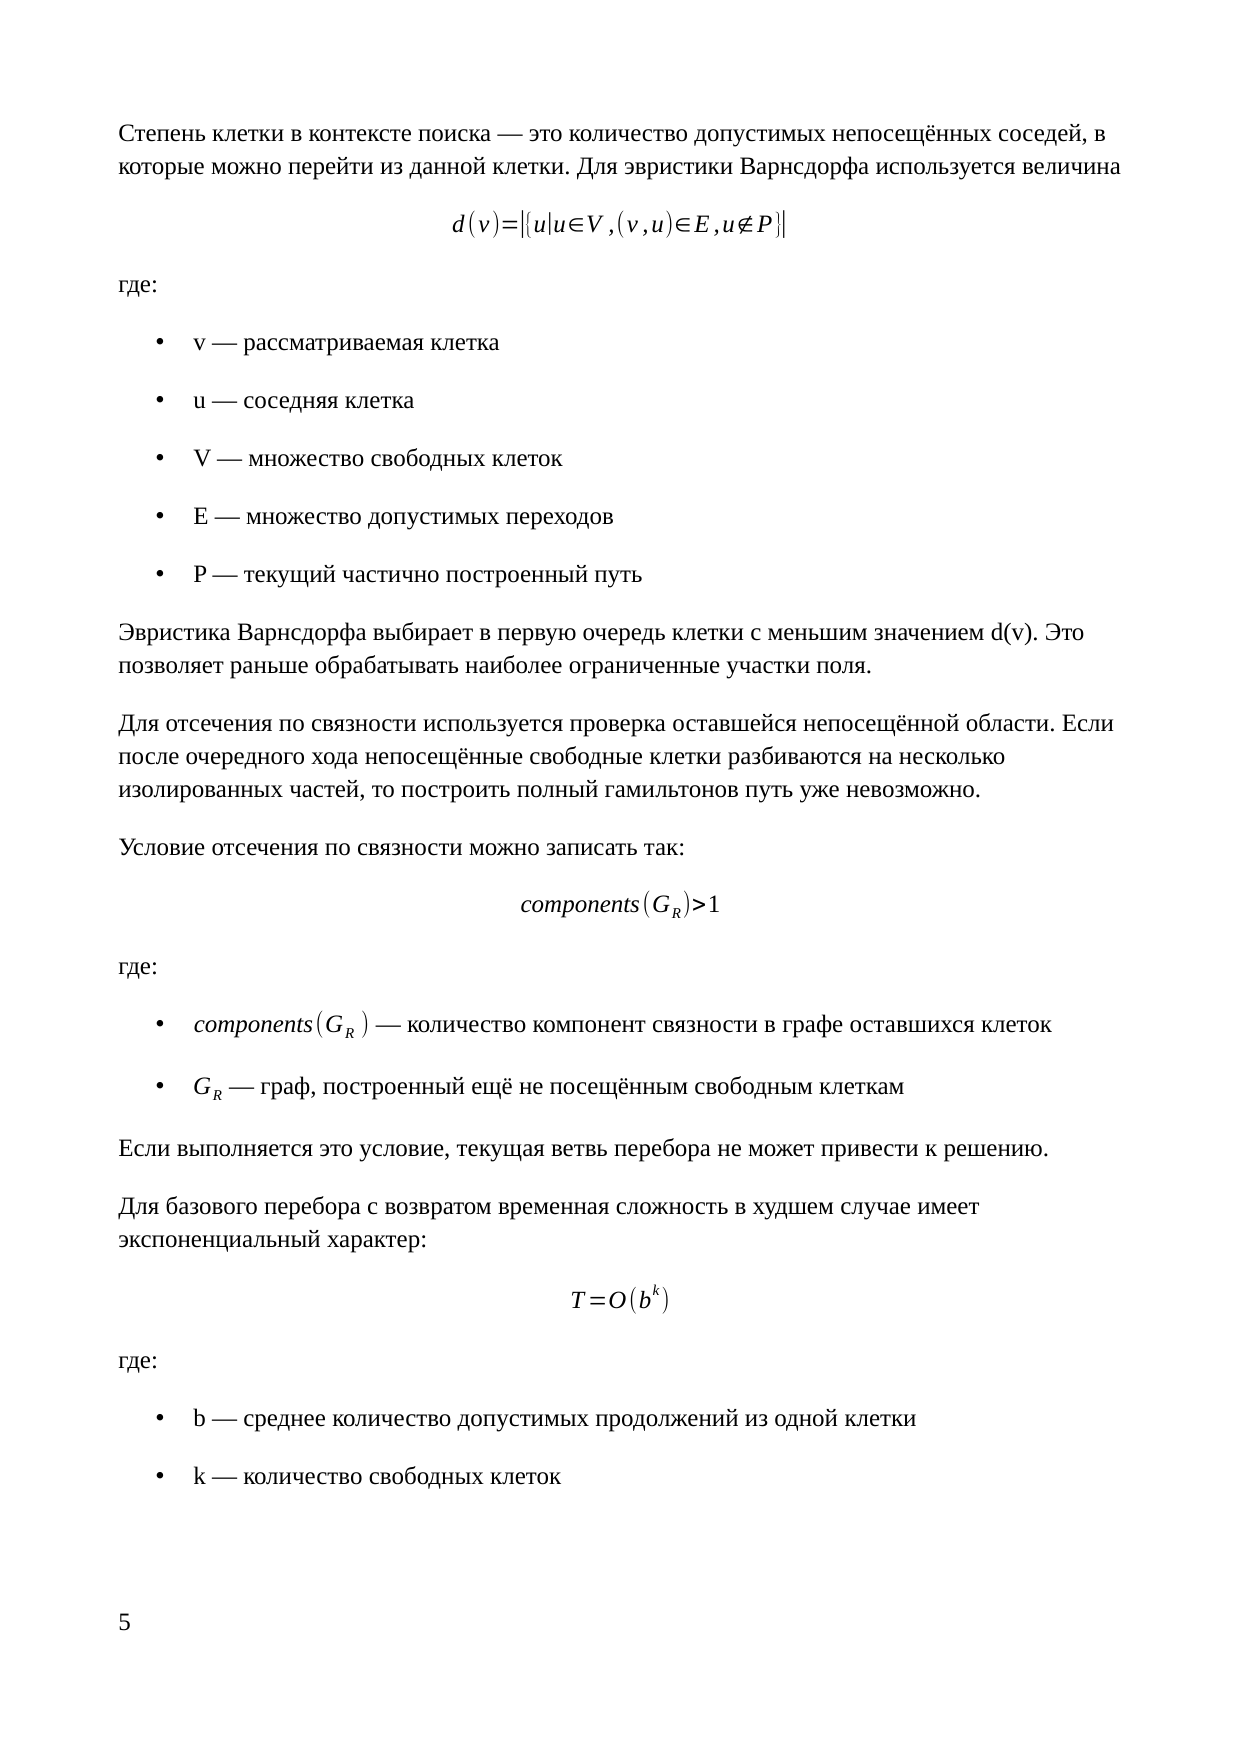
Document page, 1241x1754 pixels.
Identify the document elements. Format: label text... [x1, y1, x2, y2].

text где: [118, 951, 1122, 980]
text Для отсечения по связности используется проверка оставшейся непосещённой области. Если после очередного хода непосещённые свободные клетки разбиваются на несколько изолированных частей, то построить полный гамильтонов путь уже невозможно. [118, 708, 1122, 803]
list b — среднее количество допустимых продолжений из одной клетки [156, 1403, 1122, 1432]
list ​ — граф, построенный ещё не посещённым свободным клеткам [156, 1071, 1122, 1104]
list k — количество свободных клеток [156, 1461, 1122, 1490]
text Если выполняется это условие, текущая ветвь перебора не может привести к решению. [118, 1133, 1122, 1162]
list V — множество свободных клеток [156, 443, 1122, 472]
text где: [118, 269, 1122, 297]
list E — множество допустимых переходов [156, 501, 1122, 529]
text Степень клетки в контексте поиска — это количество допустимых непосещённых соседей, в которые можно перейти из данной клетки. Для эвристики Варнсдорфа используется величина [118, 118, 1122, 180]
list P — текущий частично построенный путь [156, 559, 1122, 588]
list u — соседняя клетка [156, 385, 1122, 413]
list v — рассматриваемая клетка [156, 327, 1122, 356]
text Для базового перебора с возвратом временная сложность в худшем случае имеет экспоненциальный характер: [118, 1191, 1122, 1253]
text где: [118, 1345, 1122, 1374]
text Эвристика Варнсдорфа выбирает в первую очередь клетки с меньшим значением d(v). Это позволяет раньше обрабатывать наиболее ограниченные участки поля. [118, 617, 1122, 679]
text Условие отсечения по связности можно записать так: [118, 832, 1122, 861]
list — количество компонент связности в графе оставшихся клеток [156, 1009, 1122, 1042]
